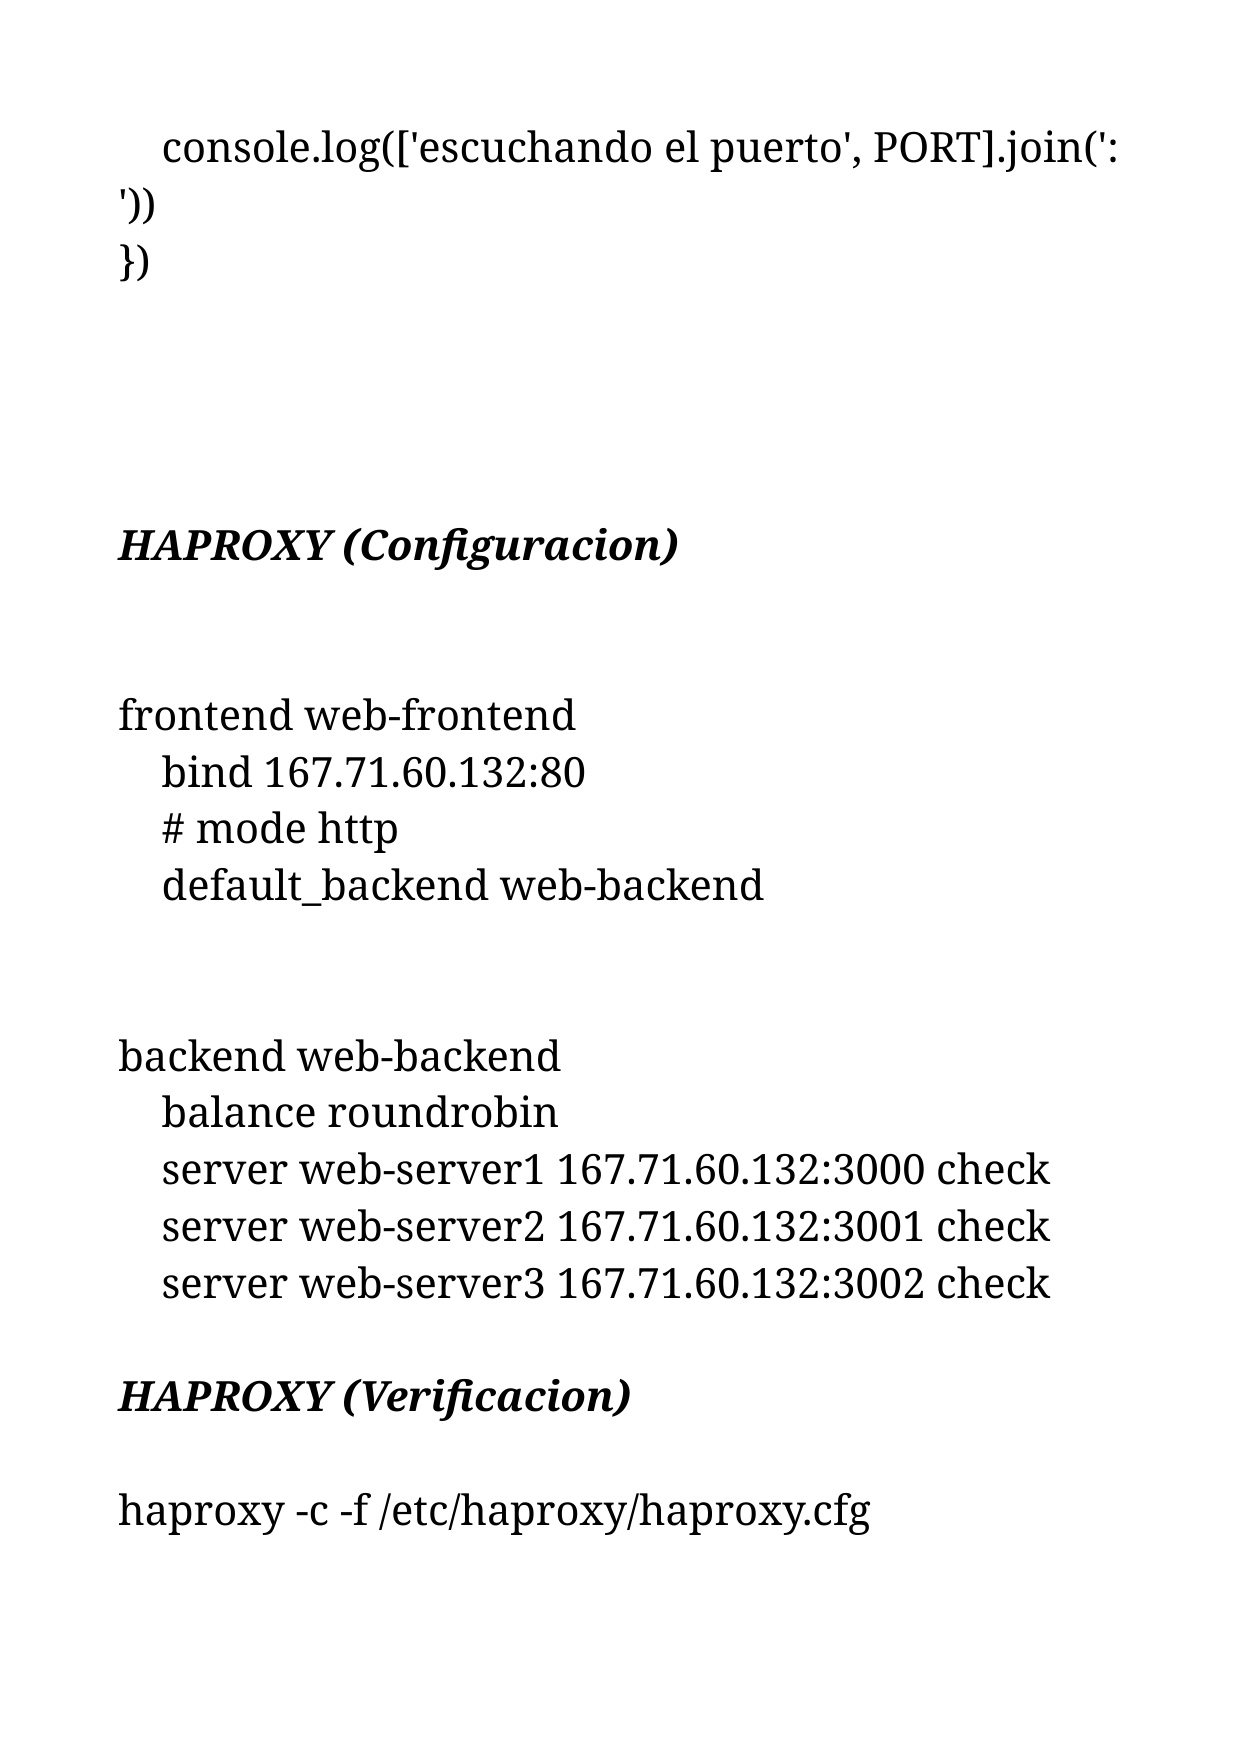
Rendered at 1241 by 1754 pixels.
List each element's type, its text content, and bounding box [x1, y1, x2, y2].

text console.log(['escuchando el puerto', PORT].join(': ')) [118, 118, 1122, 232]
text haproxy -c -f /etc/haproxy/haproxy.cfg [118, 1481, 1122, 1537]
text frontend web-frontend bind 167.71.60.132:80 # mode http default_backend web-backend [118, 686, 1122, 970]
text }) [118, 232, 1122, 288]
text HAPROXY (Configuracion) [118, 516, 1122, 572]
text backend web-backend balance roundrobin server web-server1 167.71.60.132:3000 check server web-server2 167.71.60.132:3001 check server web-server3 167.71.60.132:3002 check [118, 970, 1122, 1367]
text HAPROXY (Verificacion) [118, 1367, 1122, 1424]
